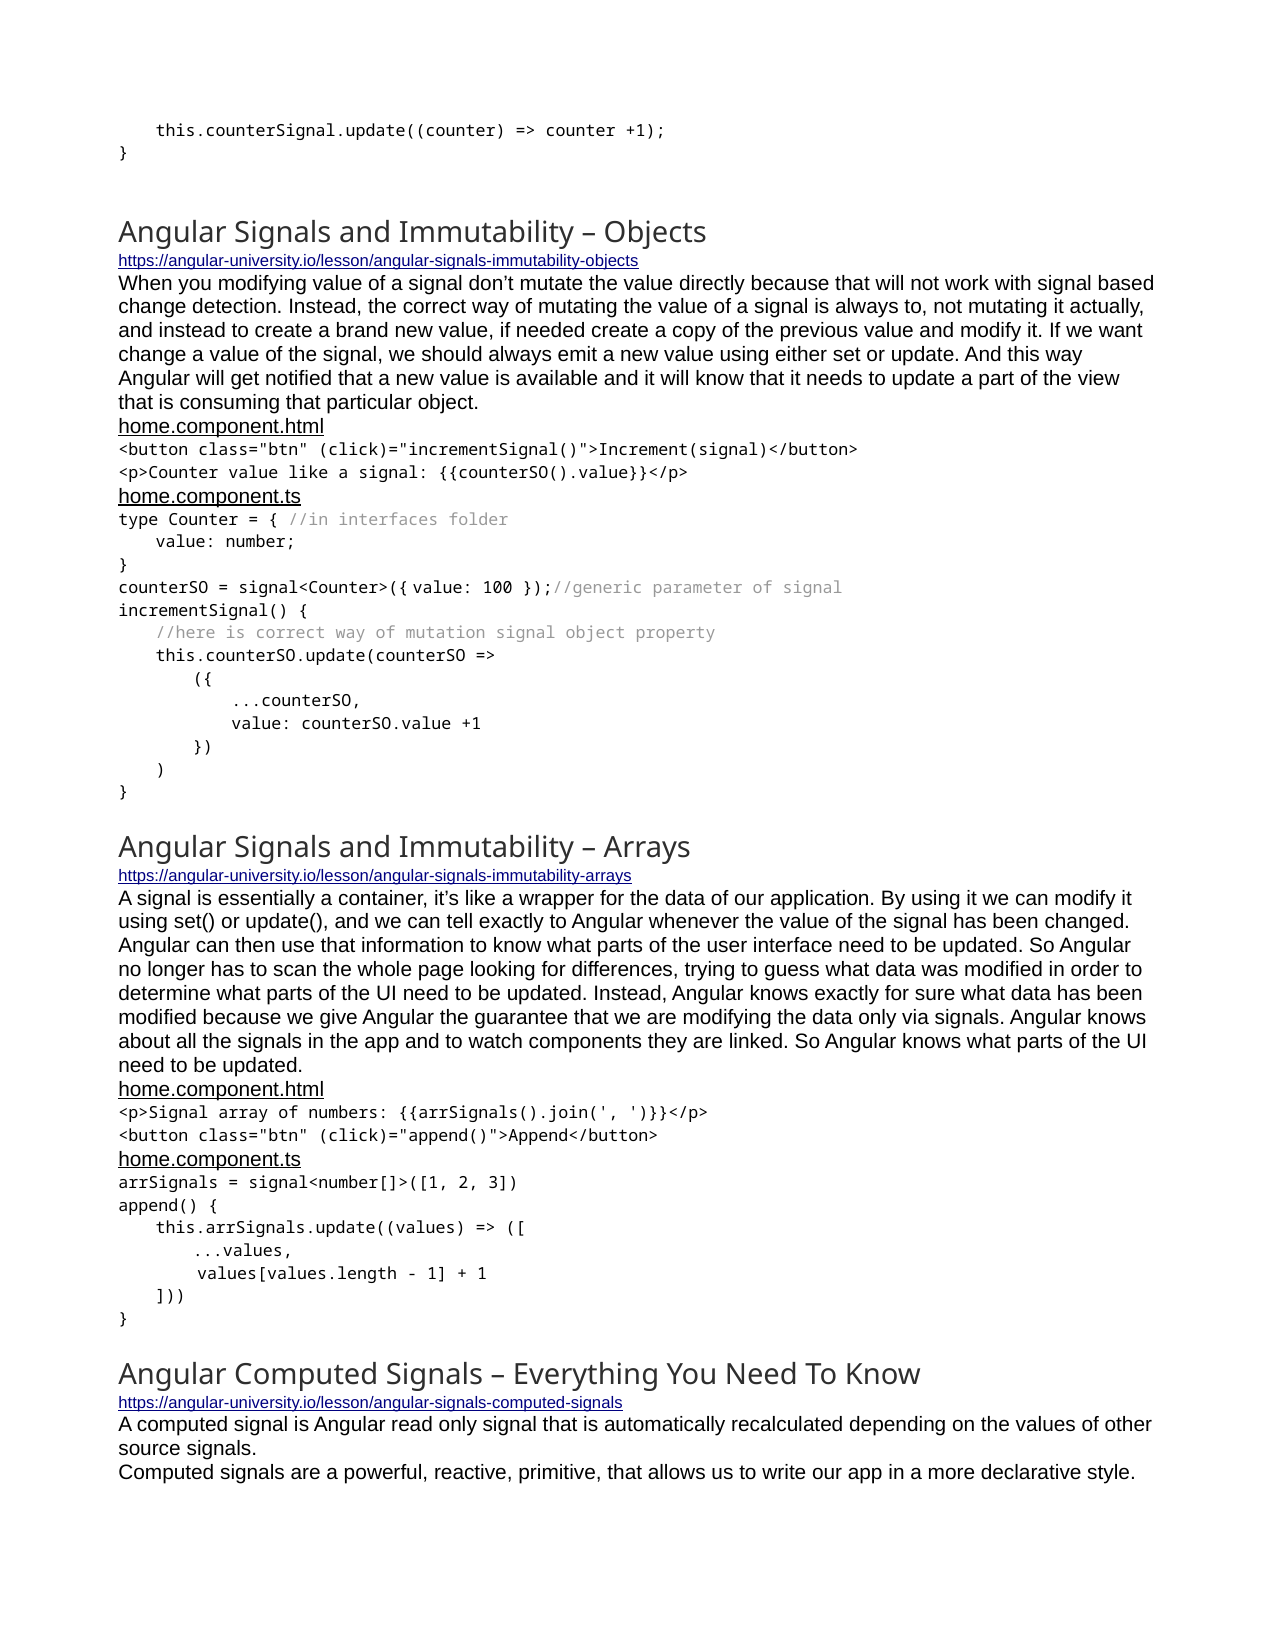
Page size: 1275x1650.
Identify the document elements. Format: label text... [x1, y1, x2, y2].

text home.component.ts [118, 1146, 1157, 1170]
text <p>Signal array of numbers: {{arrSignals().join(', ')}}</p> [118, 1101, 1157, 1124]
text When you modifying value of a signal don’t mutate the value directly because that will not work with signal based change detection. Instead, the correct way of mutating the value of a signal is always to, not mutating it actually, and instead to create a brand new value, if needed create a copy of the previous value and modify it. If we want change a value of the signal, we should always emit a new value using either set or update. And this way Angular will get notified that a new value is available and it will know that it needs to update a part of the view that is consuming that particular object. [118, 270, 1157, 414]
text counterSO = signal<Counter>({ value: 100 });//generic parameter of signal [118, 576, 1157, 598]
text Computed signals are a powerful, reactive, primitive, that allows us to write our app in a more declarative style. [118, 1460, 1157, 1484]
text home.component.html [118, 1077, 1157, 1101]
text } [118, 553, 1157, 576]
text incrementSignal() { [118, 598, 1157, 621]
text <button class="btn" (click)="incrementSignal()">Increment(signal)</button> [118, 438, 1157, 461]
text } [118, 141, 1157, 163]
text A signal is essentially a container, it’s like a wrapper for the data of our application. By using it we can modify it using set() or update(), and we can tell exactly to Angular whenever the value of the signal has been changed. Angular can then use that information to know what parts of the user interface need to be updated. So Angular no longer has to scan the whole page looking for differences, trying to guess what data was modified in order to determine what parts of the UI need to be updated. Instead, Angular knows exactly for sure what data has been modified because we give Angular the guarantee that we are modifying the data only via signals. Angular knows about all the signals in the app and to watch components they are linked. So Angular knows what parts of the UI need to be updated. [118, 885, 1157, 1077]
text Angular Computed Signals – Everything You Need To Know [118, 1353, 1157, 1393]
text value: number; [118, 530, 1157, 553]
text type Counter = { //in interfaces folder [118, 507, 1157, 530]
text Angular Signals and Immutability – Arrays [118, 827, 1157, 866]
text } [118, 1307, 1157, 1329]
text value: counterSO.value +1 [118, 712, 1157, 734]
text https://angular-university.io/lesson/angular-signals-computed-signals [118, 1393, 1157, 1412]
text arrSignals = signal<number[]>([1, 2, 3]) [118, 1170, 1157, 1193]
text this.arrSignals.update((values) => ([ [118, 1216, 1157, 1238]
text this.counterSO.update(counterSO => [118, 644, 1157, 666]
text https://angular-university.io/lesson/angular-signals-immutability-objects [118, 251, 1157, 270]
text } [118, 780, 1157, 803]
text }) [118, 734, 1157, 757]
text ({ [118, 666, 1157, 689]
text home.component.html [118, 414, 1157, 438]
text <button class="btn" (click)="append()">Append</button> [118, 1124, 1157, 1146]
text Angular Signals and Immutability – Objects [118, 211, 1157, 251]
text ) [118, 757, 1157, 780]
text A computed signal is Angular read only signal that is automatically recalculated depending on the values of other source signals. [118, 1412, 1157, 1460]
text <p>Counter value like a signal: {{counterSO().value}}</p> [118, 461, 1157, 483]
text values[values.length - 1] + 1 [118, 1261, 1157, 1284]
text ...counterSO, [118, 689, 1157, 712]
text this.counterSignal.update((counter) => counter +1); [118, 118, 1157, 141]
text //here is correct way of mutation signal object property [118, 621, 1157, 644]
text ...values, [118, 1238, 1157, 1261]
text https://angular-university.io/lesson/angular-signals-immutability-arrays [118, 866, 1157, 885]
text ])) [118, 1284, 1157, 1307]
text home.component.ts [118, 483, 1157, 507]
text append() { [118, 1193, 1157, 1216]
